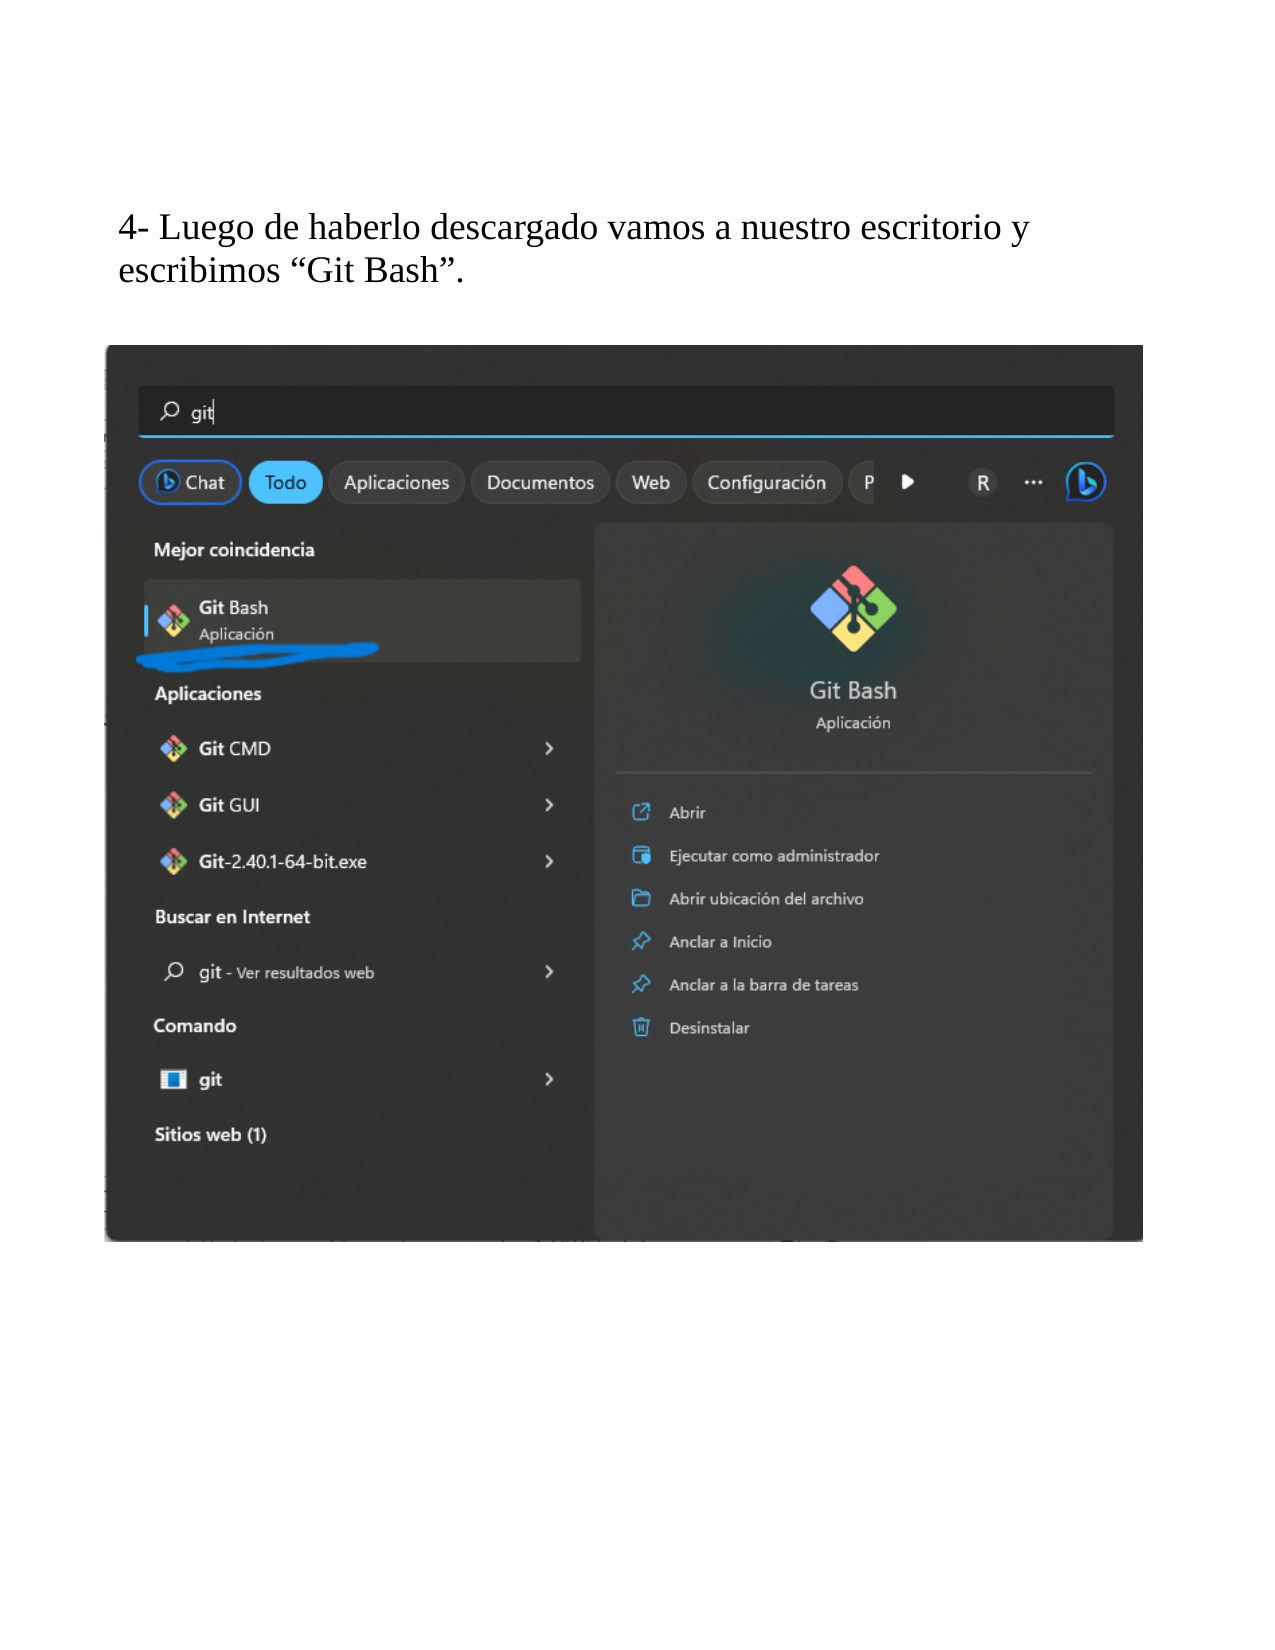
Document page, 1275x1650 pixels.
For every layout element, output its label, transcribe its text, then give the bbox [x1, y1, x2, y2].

text 4- Luego de haberlo descargado vamos a nuestro escritorio y escribimos “Git Bash”. [118, 204, 1157, 291]
picture [104, 345, 1143, 1242]
